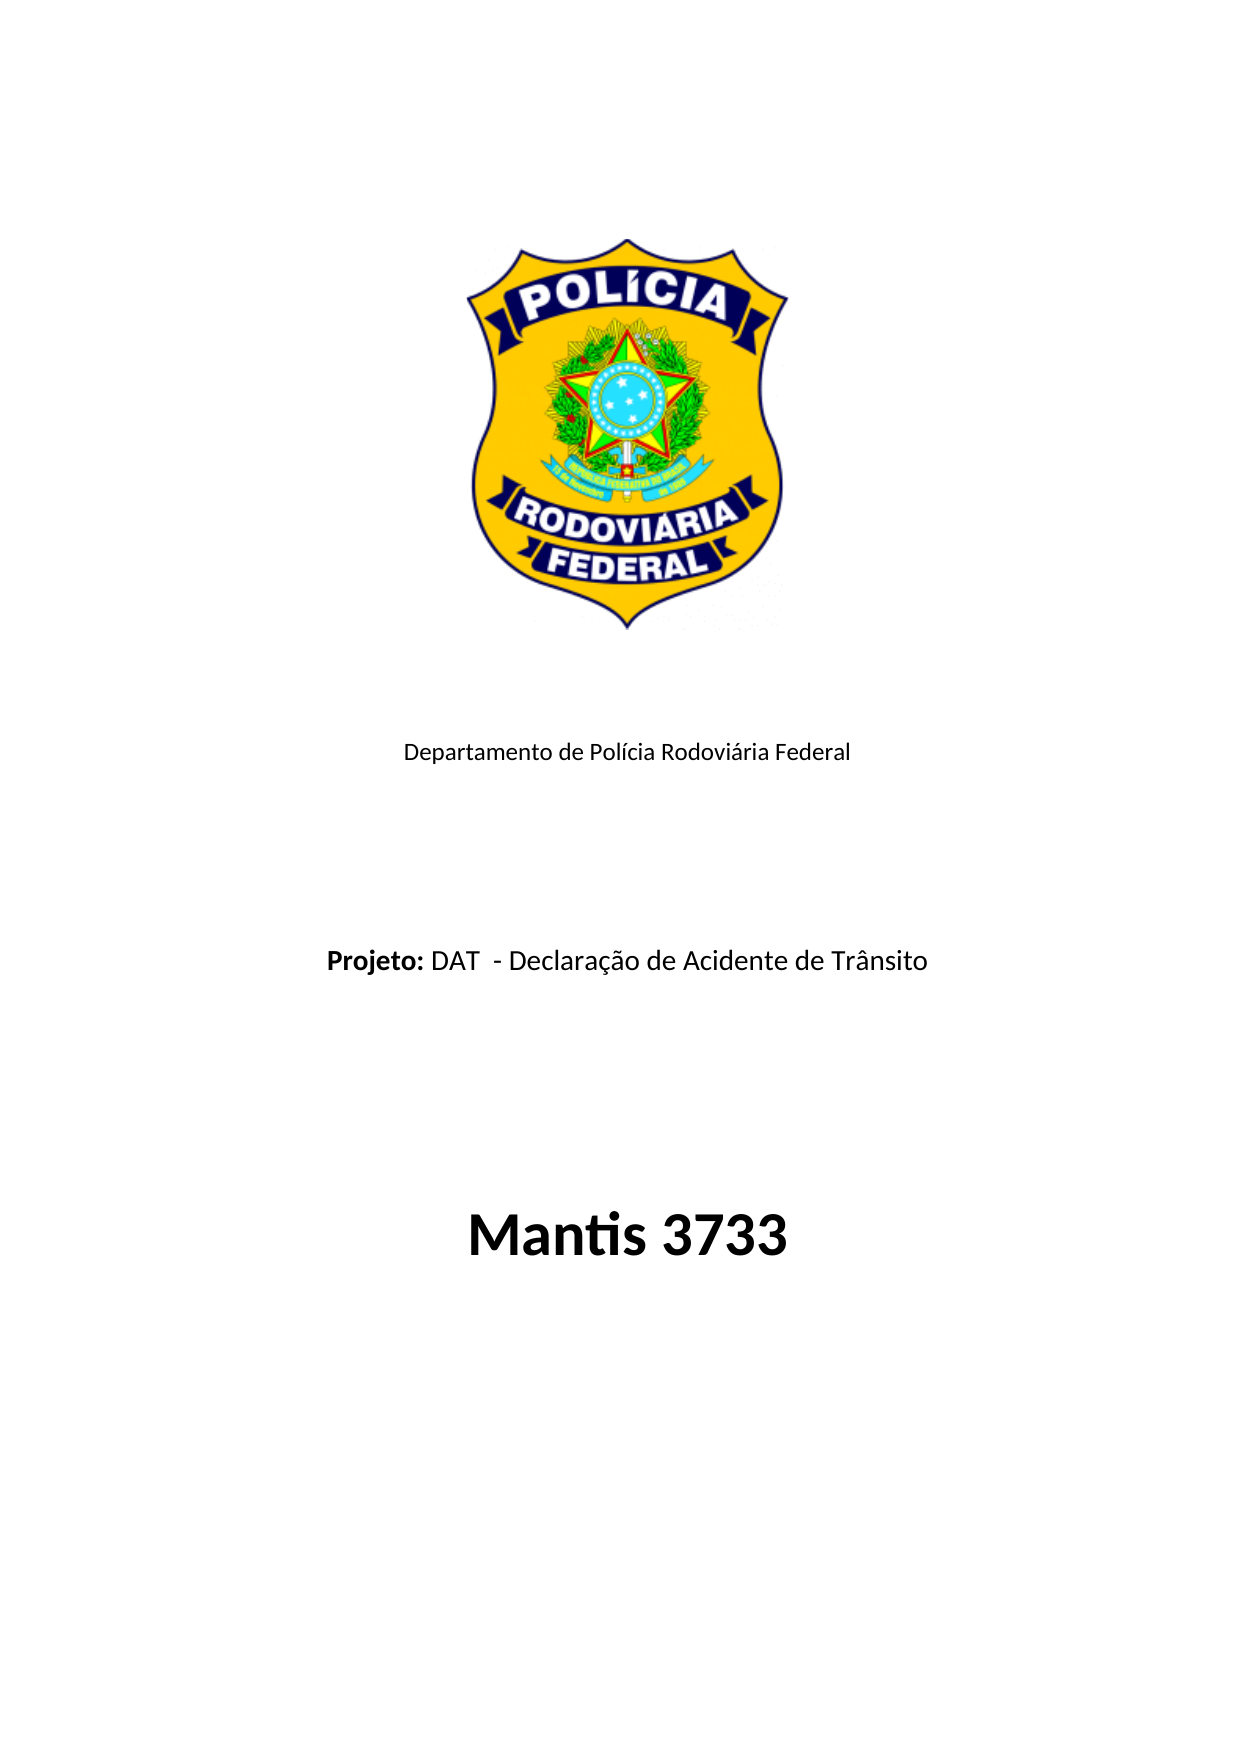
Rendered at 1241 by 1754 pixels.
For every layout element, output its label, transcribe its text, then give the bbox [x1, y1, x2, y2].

text Departamento de Polícia Rodoviária Federal [192, 736, 1063, 767]
picture [466, 239, 789, 630]
text Mantis 3733 [192, 1194, 1063, 1271]
text Projeto: DAT - Declaração de Acidente de Trânsito [192, 942, 1063, 978]
